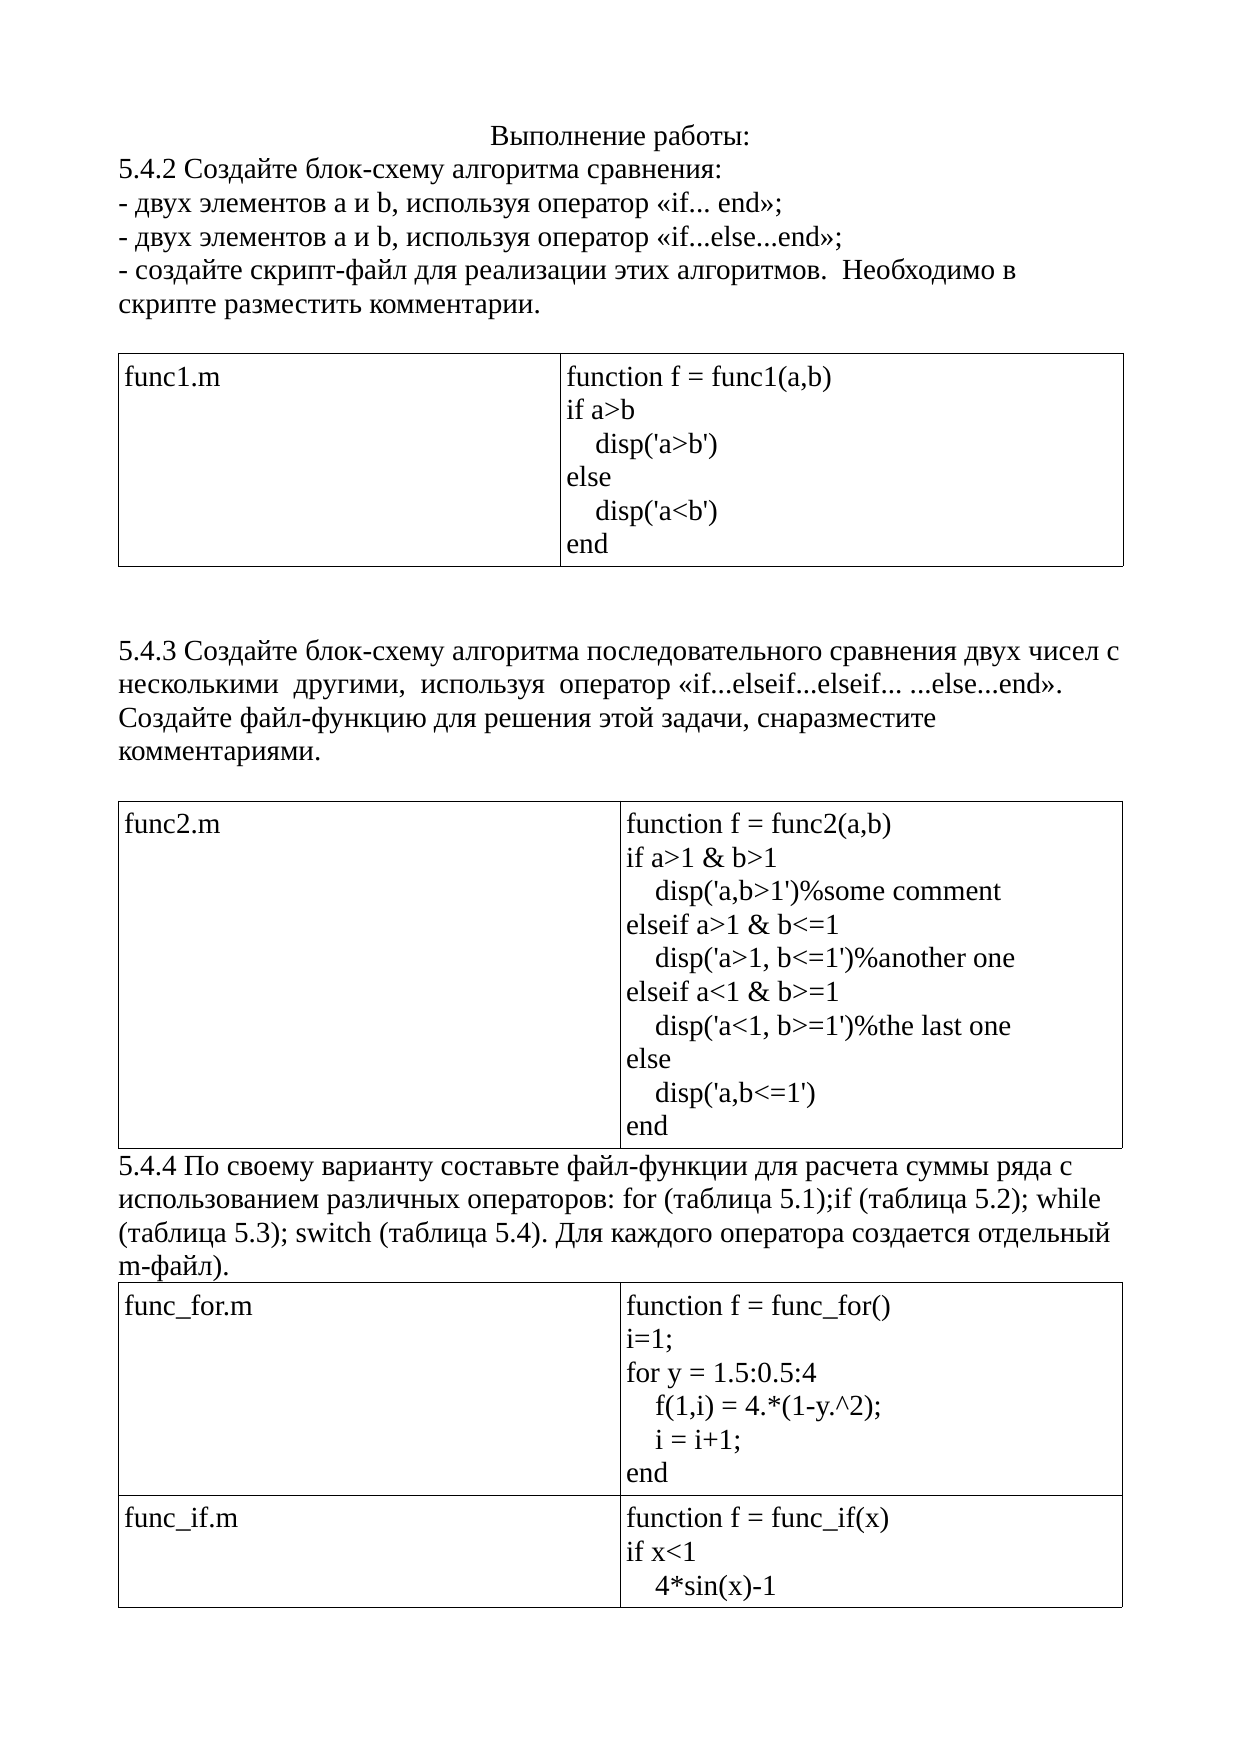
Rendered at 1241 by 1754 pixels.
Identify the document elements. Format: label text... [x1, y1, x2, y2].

table_header func2.m [119, 802, 620, 1148]
text 5.4.3 Создайте блок-схему алгоритма последовательного сравнения двух чисел с несколькими другими, используя оператор «if...elseif...elseif... ...else...end». Создайте файл-функцию для решения этой задачи, снаразместите комментариями. [118, 633, 1122, 767]
table_header func1.m [119, 354, 560, 566]
table_header function f = func2(a,b) if a>1 & b>1 disp('a,b>1')%some comment elseif a>1 & b<=1 disp('a>1, b<=1')%another one elseif a<1 & b>=1 disp('a<1, b>=1')%the last one else disp('a,b<=1') end [621, 802, 1122, 1148]
table_header function f = func_for() i=1; for y = 1.5:0.5:4 f(1,i) = 4.*(1-y.^2); i = i+1; end [621, 1283, 1122, 1495]
text 5.4.4 По своему варианту составьте файл-функции для расчета суммы ряда с использованием различных операторов: for (таблица 5.1);if (таблица 5.2); while (таблица 5.3); switch (таблица 5.4). Для каждого оператора создается отдельный m-файл). [118, 1149, 1122, 1282]
table_cell function f = func_if(x) if x<1 4*sin(x)-1 [621, 1496, 1122, 1607]
text 5.4.2 Создайте блок-схему алгоритма сравнения: [118, 152, 1122, 185]
text - создайте скрипт-файл для реализации этих алгоритмов. Необходимо в скрипте разместить комментарии. [118, 252, 1122, 319]
table_cell func_if.m [119, 1496, 620, 1607]
table_header function f = func1(a,b) if a>b disp('a>b') else disp('a<b') end [561, 354, 1123, 566]
text - двух элементов a и b, используя оператор «if... end»; [118, 185, 1122, 219]
text - двух элементов a и b, используя оператор «if...else...end»; [118, 219, 1122, 252]
text Выполнение работы: [118, 118, 1122, 152]
table_header func_for.m [119, 1283, 620, 1495]
